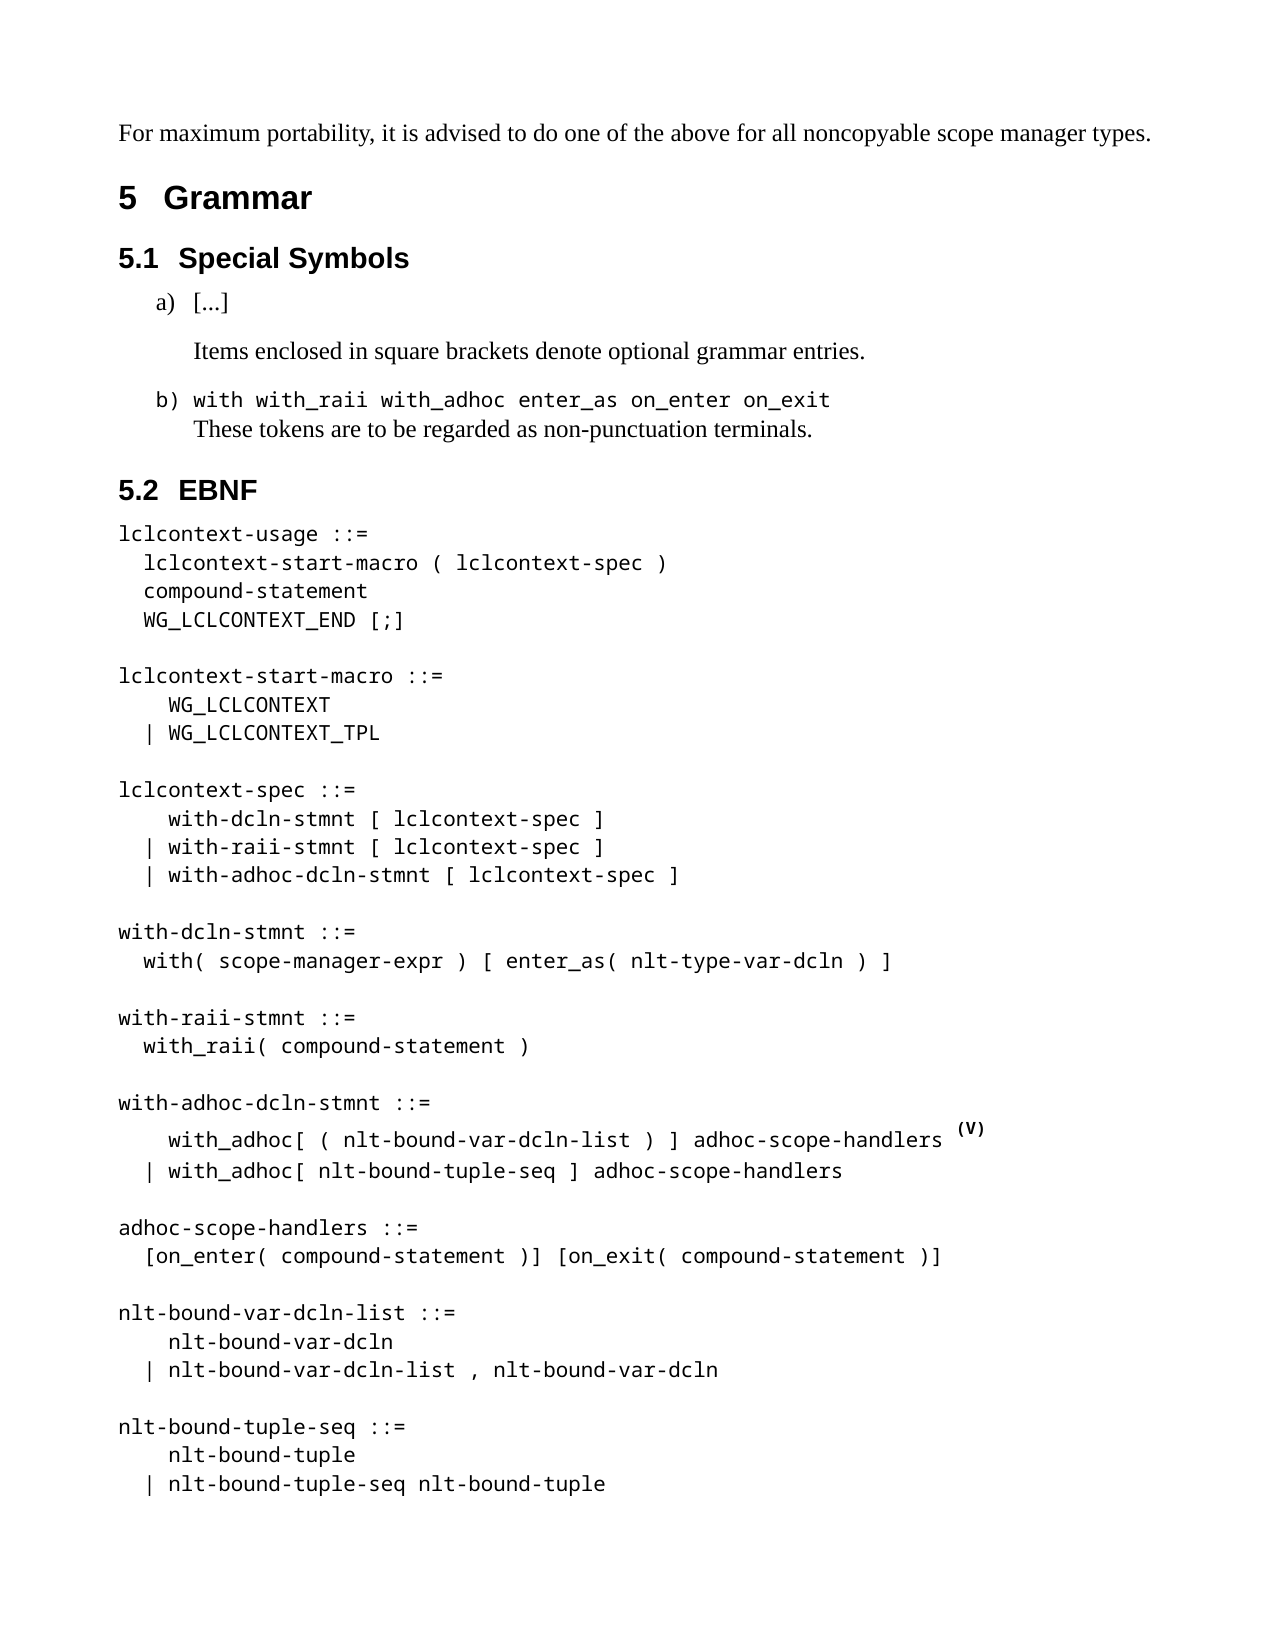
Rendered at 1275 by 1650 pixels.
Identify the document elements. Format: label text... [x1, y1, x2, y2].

subtitle Grammar [118, 178, 1157, 216]
text For maximum portability, it is advised to do one of the above for all noncopyable scope manager types. [118, 118, 1157, 147]
text | nlt-bound-var-dcln-list , nlt-bound-var-dcln [118, 1355, 1157, 1384]
text nlt-bound-tuple-seq ::= [118, 1412, 1157, 1441]
text nlt-bound-var-dcln [118, 1327, 1157, 1355]
text with-dcln-stmnt ::= [118, 917, 1157, 946]
list with with_raii with_adhoc enter_as on_enter on_exit [156, 385, 1157, 414]
subtitle EBNF [118, 473, 1157, 507]
list Items enclosed in square brackets denote optional grammar entries. [156, 336, 1157, 365]
text with_raii( compound-statement ) [118, 1031, 1157, 1060]
text | nlt-bound-tuple-seq nlt-bound-tuple [118, 1469, 1157, 1497]
text lclcontext-spec ::= [118, 775, 1157, 804]
text with-dcln-stmnt [ lclcontext-spec ] [118, 804, 1157, 832]
text with_adhoc[ ( nlt-bound-var-dcln-list ) ] adhoc-scope-handlers (V) [118, 1117, 1157, 1156]
subtitle Special Symbols [118, 241, 1157, 275]
text lclcontext-usage ::= [118, 519, 1157, 548]
text adhoc-scope-handlers ::= [118, 1213, 1157, 1242]
text | with_adhoc[ nlt-bound-tuple-seq ] adhoc-scope-handlers [118, 1156, 1157, 1185]
text nlt-bound-tuple [118, 1441, 1157, 1469]
text lclcontext-start-macro ( lclcontext-spec ) [118, 548, 1157, 576]
text | with-adhoc-dcln-stmnt [ lclcontext-spec ] [118, 861, 1157, 889]
text compound-statement [118, 576, 1157, 605]
text with-raii-stmnt ::= [118, 1003, 1157, 1031]
text lclcontext-start-macro ::= [118, 662, 1157, 690]
text | WG_LCLCONTEXT_TPL [118, 718, 1157, 747]
list These tokens are to be regarded as non-punctuation terminals. [156, 414, 1157, 443]
text WG_LCLCONTEXT [118, 690, 1157, 718]
text [on_enter( compound-statement )] [on_exit( compound-statement )] [118, 1242, 1157, 1270]
text with-adhoc-dcln-stmnt ::= [118, 1088, 1157, 1117]
text WG_LCLCONTEXT_END [;] [118, 605, 1157, 633]
text | with-raii-stmnt [ lclcontext-spec ] [118, 832, 1157, 861]
text nlt-bound-var-dcln-list ::= [118, 1298, 1157, 1327]
list [...] [156, 287, 1157, 316]
text with( scope-manager-expr ) [ enter_as( nlt-type-var-dcln ) ] [118, 946, 1157, 974]
